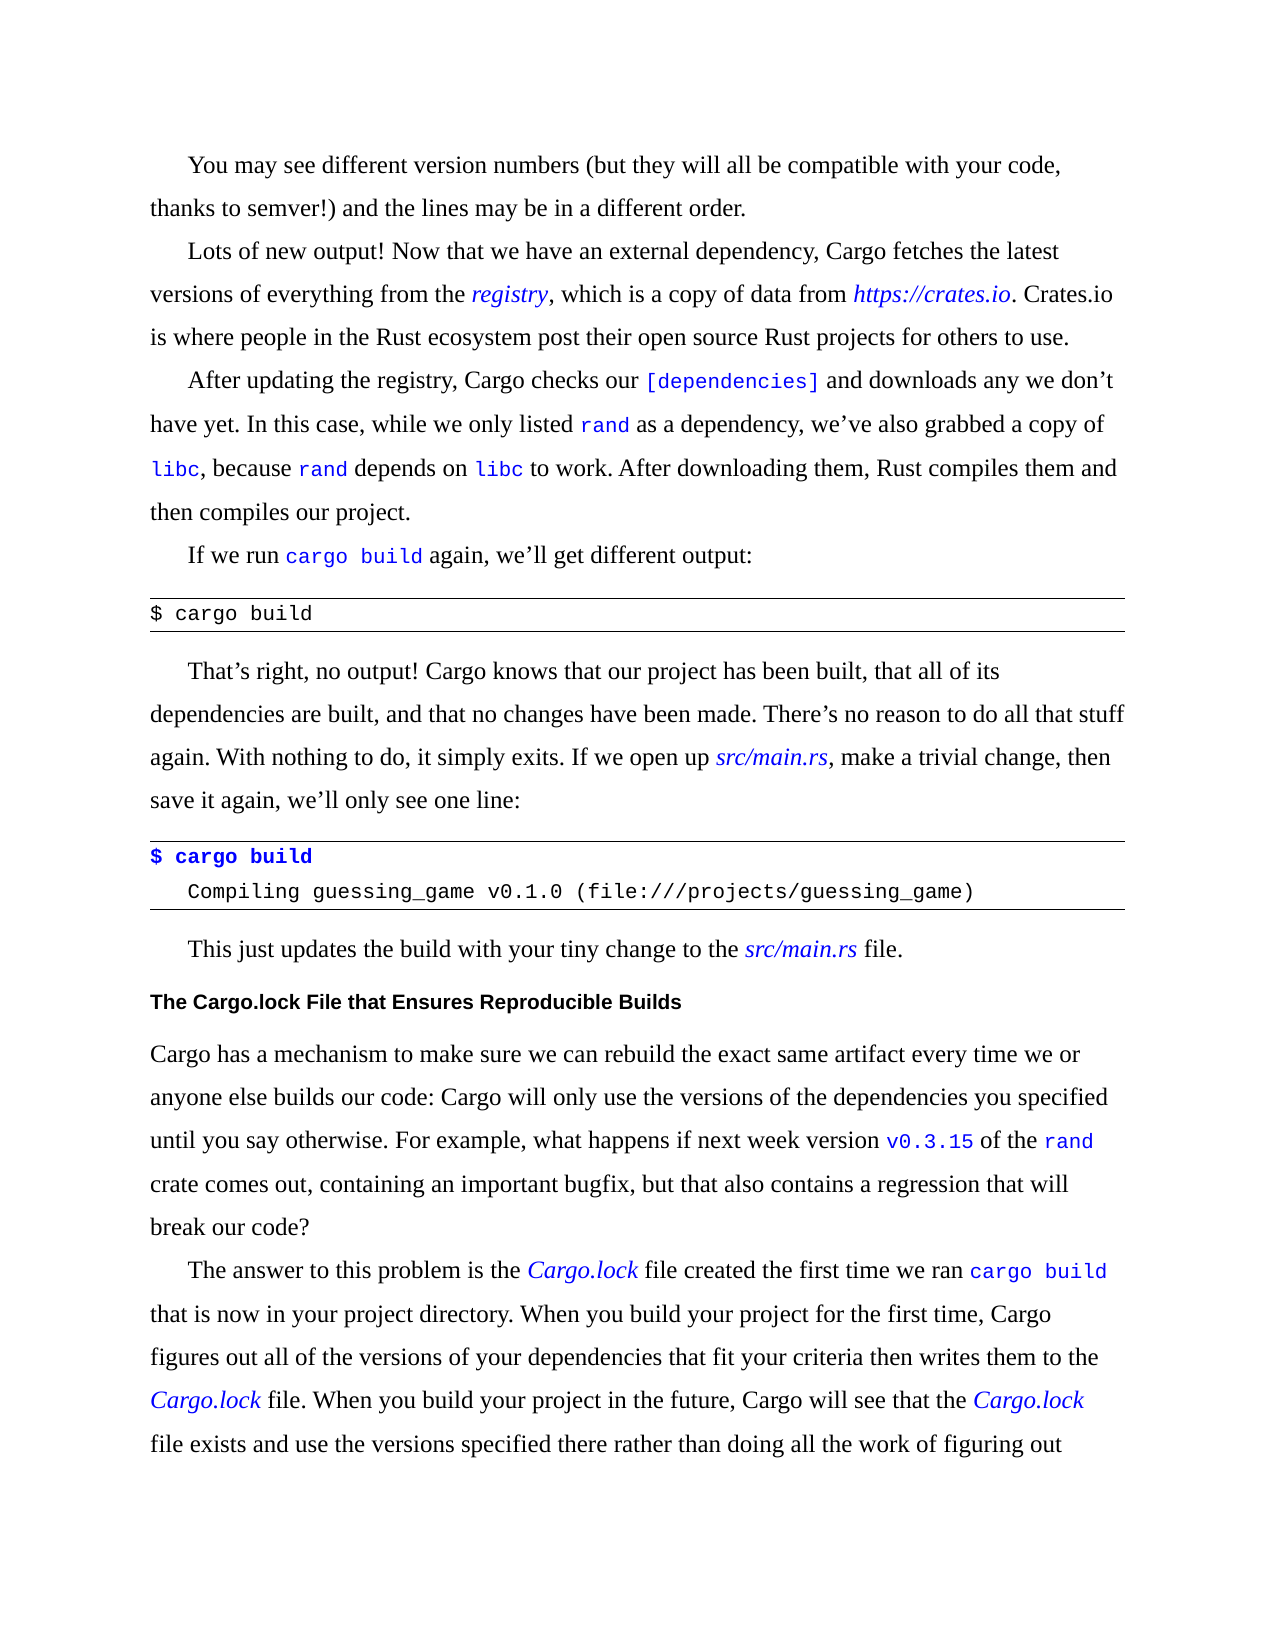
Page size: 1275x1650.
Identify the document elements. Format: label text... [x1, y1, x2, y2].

text Cargo has a mechanism to make sure we can rebuild the exact same artifact every time we or anyone else builds our code: Cargo will only use the versions of the dependencies you specified until you say otherwise. For example, what happens if next week version v0.3.15 of the rand crate comes out, containing an important bugfix, but that also contains a regression that will break our code? [150, 1039, 1125, 1241]
text Lots of new output! Now that we have an external dependency, Cargo fetches the latest versions of everything from the registry, which is a copy of data from https://crates.io. Crates.io is where people in the Rust ecosystem post their open source Rust projects for others to use. [150, 236, 1125, 351]
text $ cargo build [150, 842, 1125, 870]
text This just updates the build with your tiny change to the src/main.rs file. [150, 934, 1125, 963]
text If we run cargo build again, we’ll get different output: [150, 541, 1125, 570]
text After updating the registry, Cargo checks our [dependencies] and downloads any we don’t have yet. In this case, while we only listed rand as a dependency, we’ve also grabbed a copy of libc, because rand depends on libc to work. After downloading them, Rust compiles them and then compiles our project. [150, 366, 1125, 526]
text Compiling guessing_game v0.1.0 (file:///projects/guessing_game) [150, 881, 1125, 909]
text You may see different version numbers (but they will all be compatible with your code, thanks to semver!) and the lines may be in a different order. [150, 150, 1125, 222]
text The answer to this problem is the Cargo.lock file created the first time we ran cargo build that is now in your project directory. When you build your project for the first time, Cargo figures out all of the versions of your dependencies that fit your criteria then writes them to the Cargo.lock file. When you build your project in the future, Cargo will see that the Cargo.lock file exists and use the versions specified there rather than doing all the work of figuring out [150, 1255, 1125, 1458]
text The Cargo.lock File that Ensures Reproducible Builds [150, 990, 1125, 1014]
text That’s right, no output! Cargo knows that our project has been built, that all of its dependencies are built, and that no changes have been made. There’s no reason to do all that stuff again. With nothing to do, it simply exits. If we open up src/main.rs, make a trivial change, then save it again, we’ll only see one line: [150, 656, 1125, 814]
text $ cargo build [150, 599, 1125, 631]
